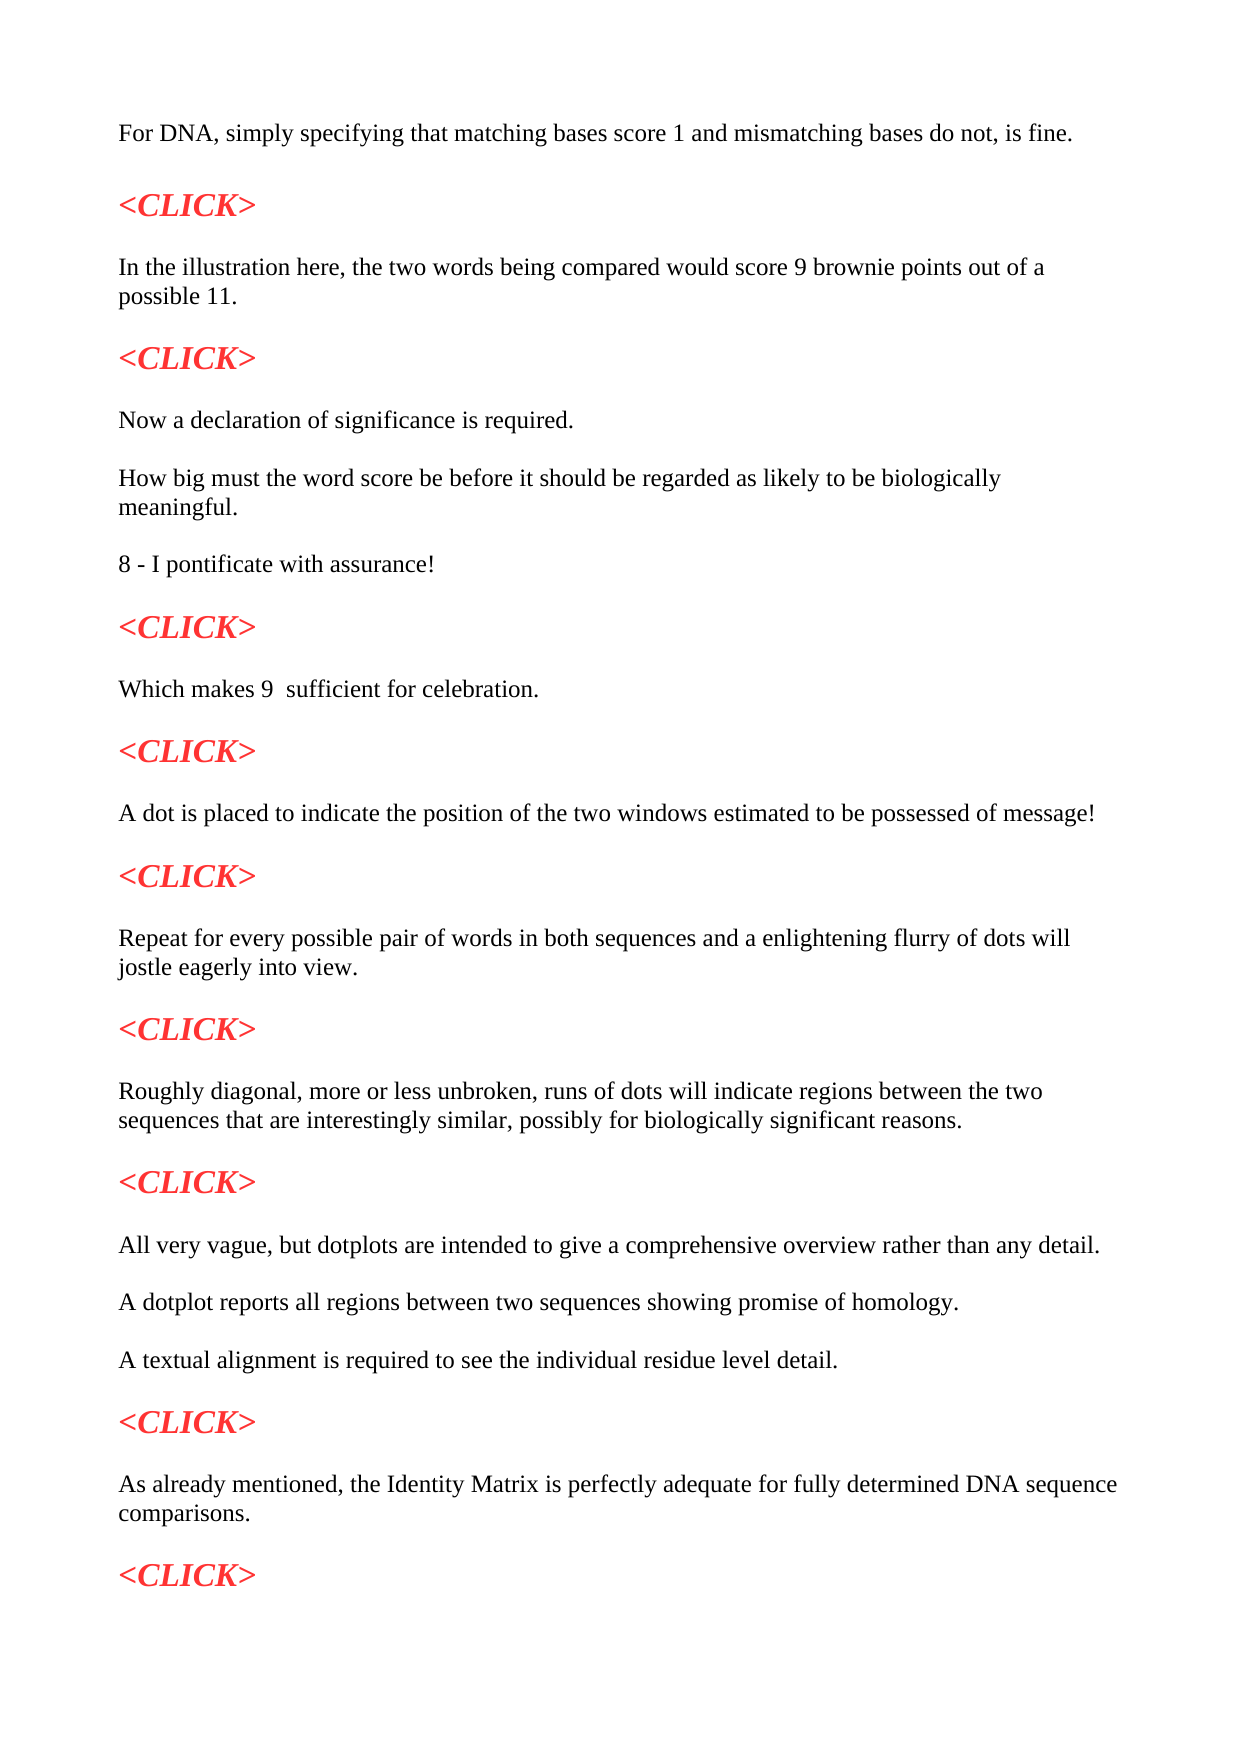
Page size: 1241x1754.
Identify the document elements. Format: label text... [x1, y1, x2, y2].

text Roughly diagonal, more or less unbroken, runs of dots will indicate regions between the two sequences that are interestingly similar, possibly for biologically significant reasons. [118, 1076, 1122, 1134]
text In the illustration here, the two words being compared would score 9 brownie points out of a possible 11. [118, 252, 1122, 310]
text Which makes 9 sufficient for celebration. [118, 674, 1122, 703]
text <CLICK> [118, 607, 1122, 645]
text All very vague, but dotplots are intended to give a comprehensive overview rather than any detail. [118, 1230, 1122, 1258]
text As already mentioned, the Identity Matrix is perfectly adequate for fully determined DNA sequence comparisons. [118, 1469, 1122, 1527]
text <CLICK> [118, 1009, 1122, 1048]
text <CLICK> [118, 1402, 1122, 1441]
text A dotplot reports all regions between two sequences showing promise of homology. [118, 1287, 1122, 1316]
text How big must the word score be before it should be regarded as likely to be biologically meaningful. [118, 463, 1122, 521]
text Repeat for every possible pair of words in both sequences and a enlightening flurry of dots will jostle eagerly into view. [118, 923, 1122, 981]
text A textual alignment is required to see the individual residue level detail. [118, 1345, 1122, 1373]
text <CLICK> [118, 1556, 1122, 1594]
text Now a declaration of significance is required. [118, 406, 1122, 434]
text For DNA, simply specifying that matching bases score 1 and mismatching bases do not, is fine. [118, 118, 1122, 147]
text <CLICK> [118, 731, 1122, 770]
text <CLICK> [118, 338, 1122, 377]
text A dot is placed to indicate the position of the two windows estimated to be possessed of message! [118, 798, 1122, 827]
text <CLICK> [118, 856, 1122, 894]
text <CLICK> [118, 1163, 1122, 1201]
text 8 - I pontificate with assurance! [118, 549, 1122, 578]
text <CLICK> [118, 185, 1122, 223]
